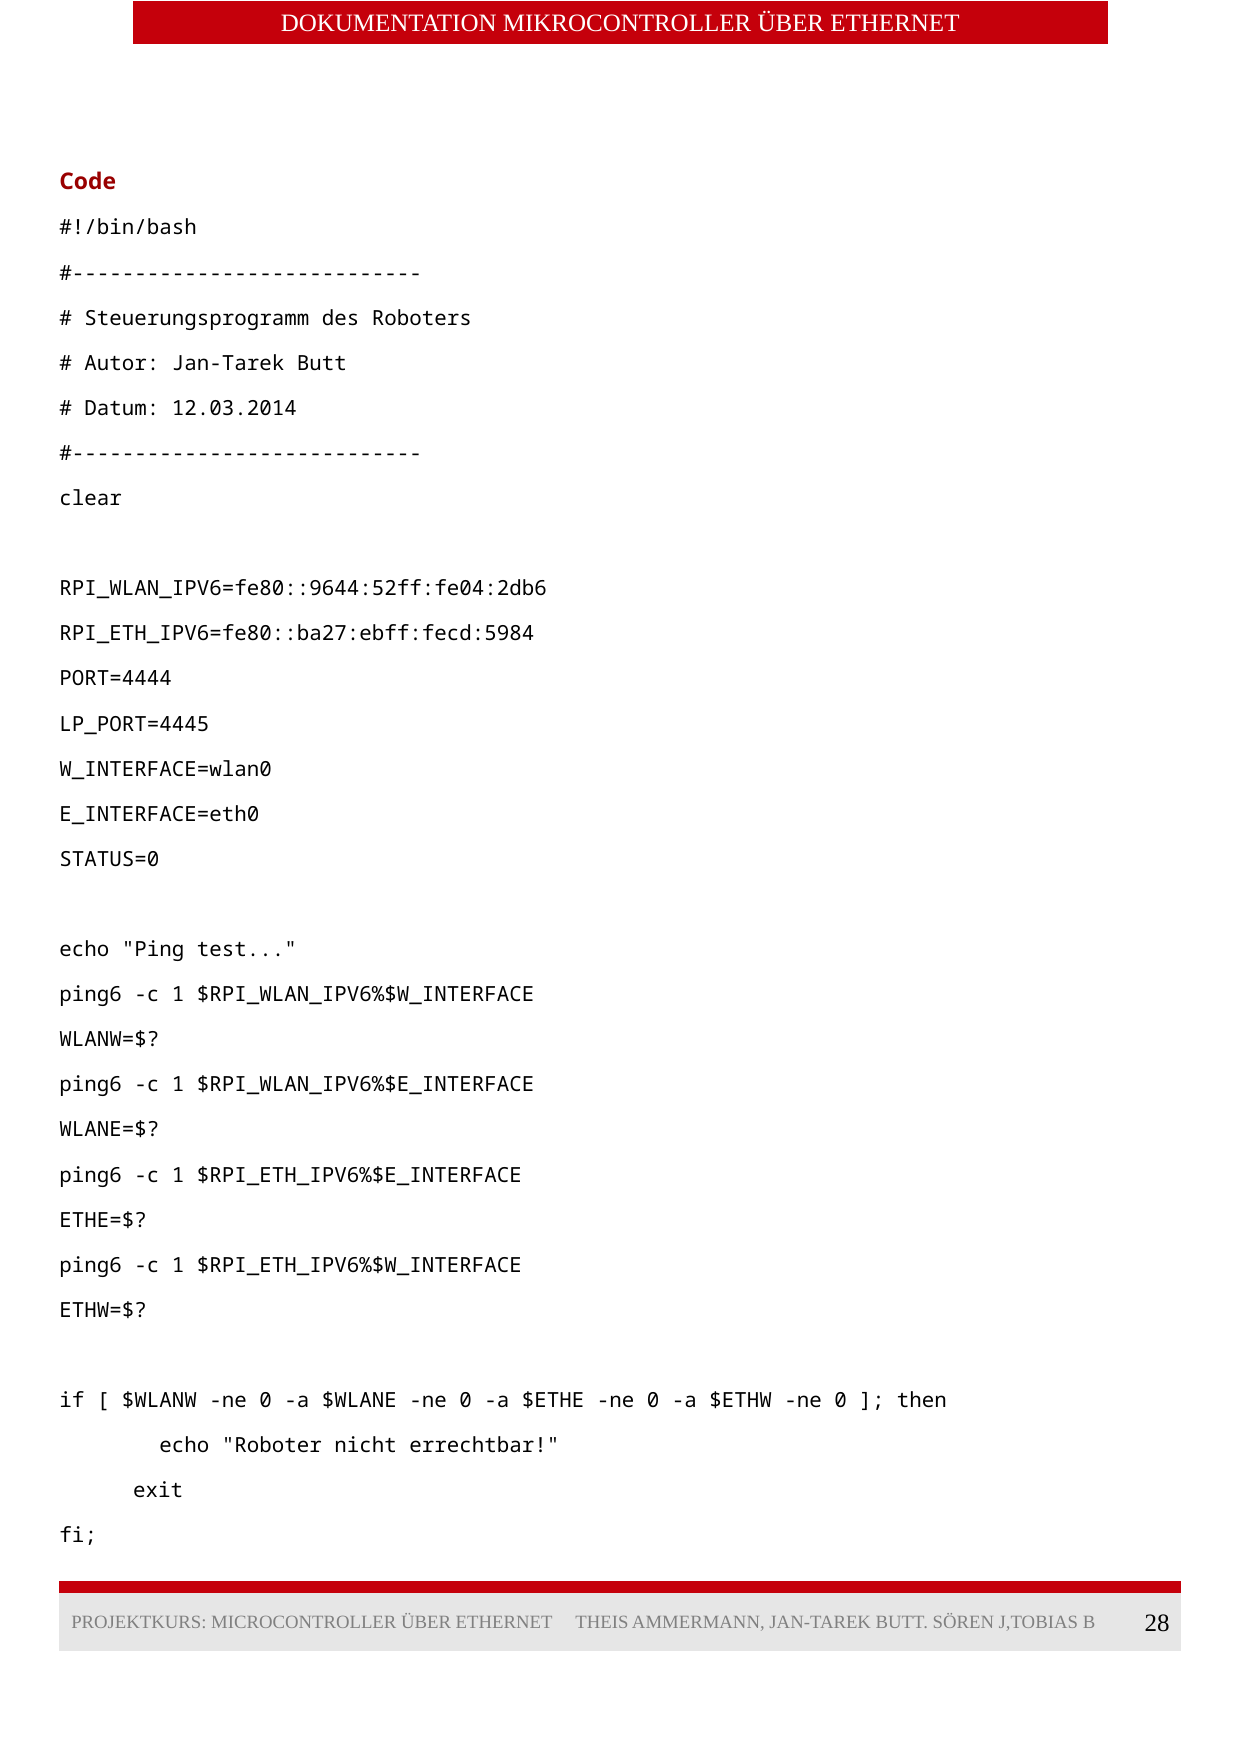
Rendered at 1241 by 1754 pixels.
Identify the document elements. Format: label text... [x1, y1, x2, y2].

text ping6 -c 1 $RPI_WLAN_IPV6%$W_INTERFACE [59, 979, 1181, 1008]
text ETHW=$? [59, 1295, 1181, 1323]
text ping6 -c 1 $RPI_ETH_IPV6%$E_INTERFACE [59, 1160, 1181, 1188]
text # Datum: 12.03.2014 [59, 393, 1181, 421]
text LP_PORT=4445 [59, 709, 1181, 737]
text echo "Ping test..." [59, 934, 1181, 963]
text STATUS=0 [59, 844, 1181, 872]
text PORT=4444 [59, 663, 1181, 692]
text #!/bin/bash [59, 212, 1181, 241]
text echo "Roboter nicht errechtbar!" [59, 1430, 1181, 1459]
text WLANE=$? [59, 1114, 1181, 1143]
text W_INTERFACE=wlan0 [59, 754, 1181, 782]
text clear [59, 483, 1181, 512]
text Code [59, 164, 1181, 196]
text exit [59, 1475, 1181, 1504]
text ping6 -c 1 $RPI_ETH_IPV6%$W_INTERFACE [59, 1250, 1181, 1278]
text #---------------------------- [59, 258, 1181, 286]
text if [ $WLANW -ne 0 -a $WLANE -ne 0 -a $ETHE -ne 0 -a $ETHW -ne 0 ]; then [59, 1385, 1181, 1414]
text ETHE=$? [59, 1205, 1181, 1233]
text WLANW=$? [59, 1024, 1181, 1053]
text # Autor: Jan-Tarek Butt [59, 348, 1181, 376]
text fi; [59, 1521, 1181, 1549]
text RPI_ETH_IPV6=fe80::ba27:ebff:fecd:5984 [59, 618, 1181, 647]
text # Steuerungsprogramm des Roboters [59, 303, 1181, 331]
text #---------------------------- [59, 438, 1181, 466]
text E_INTERFACE=eth0 [59, 799, 1181, 827]
text ping6 -c 1 $RPI_WLAN_IPV6%$E_INTERFACE [59, 1069, 1181, 1098]
text RPI_WLAN_IPV6=fe80::9644:52ff:fe04:2db6 [59, 573, 1181, 602]
